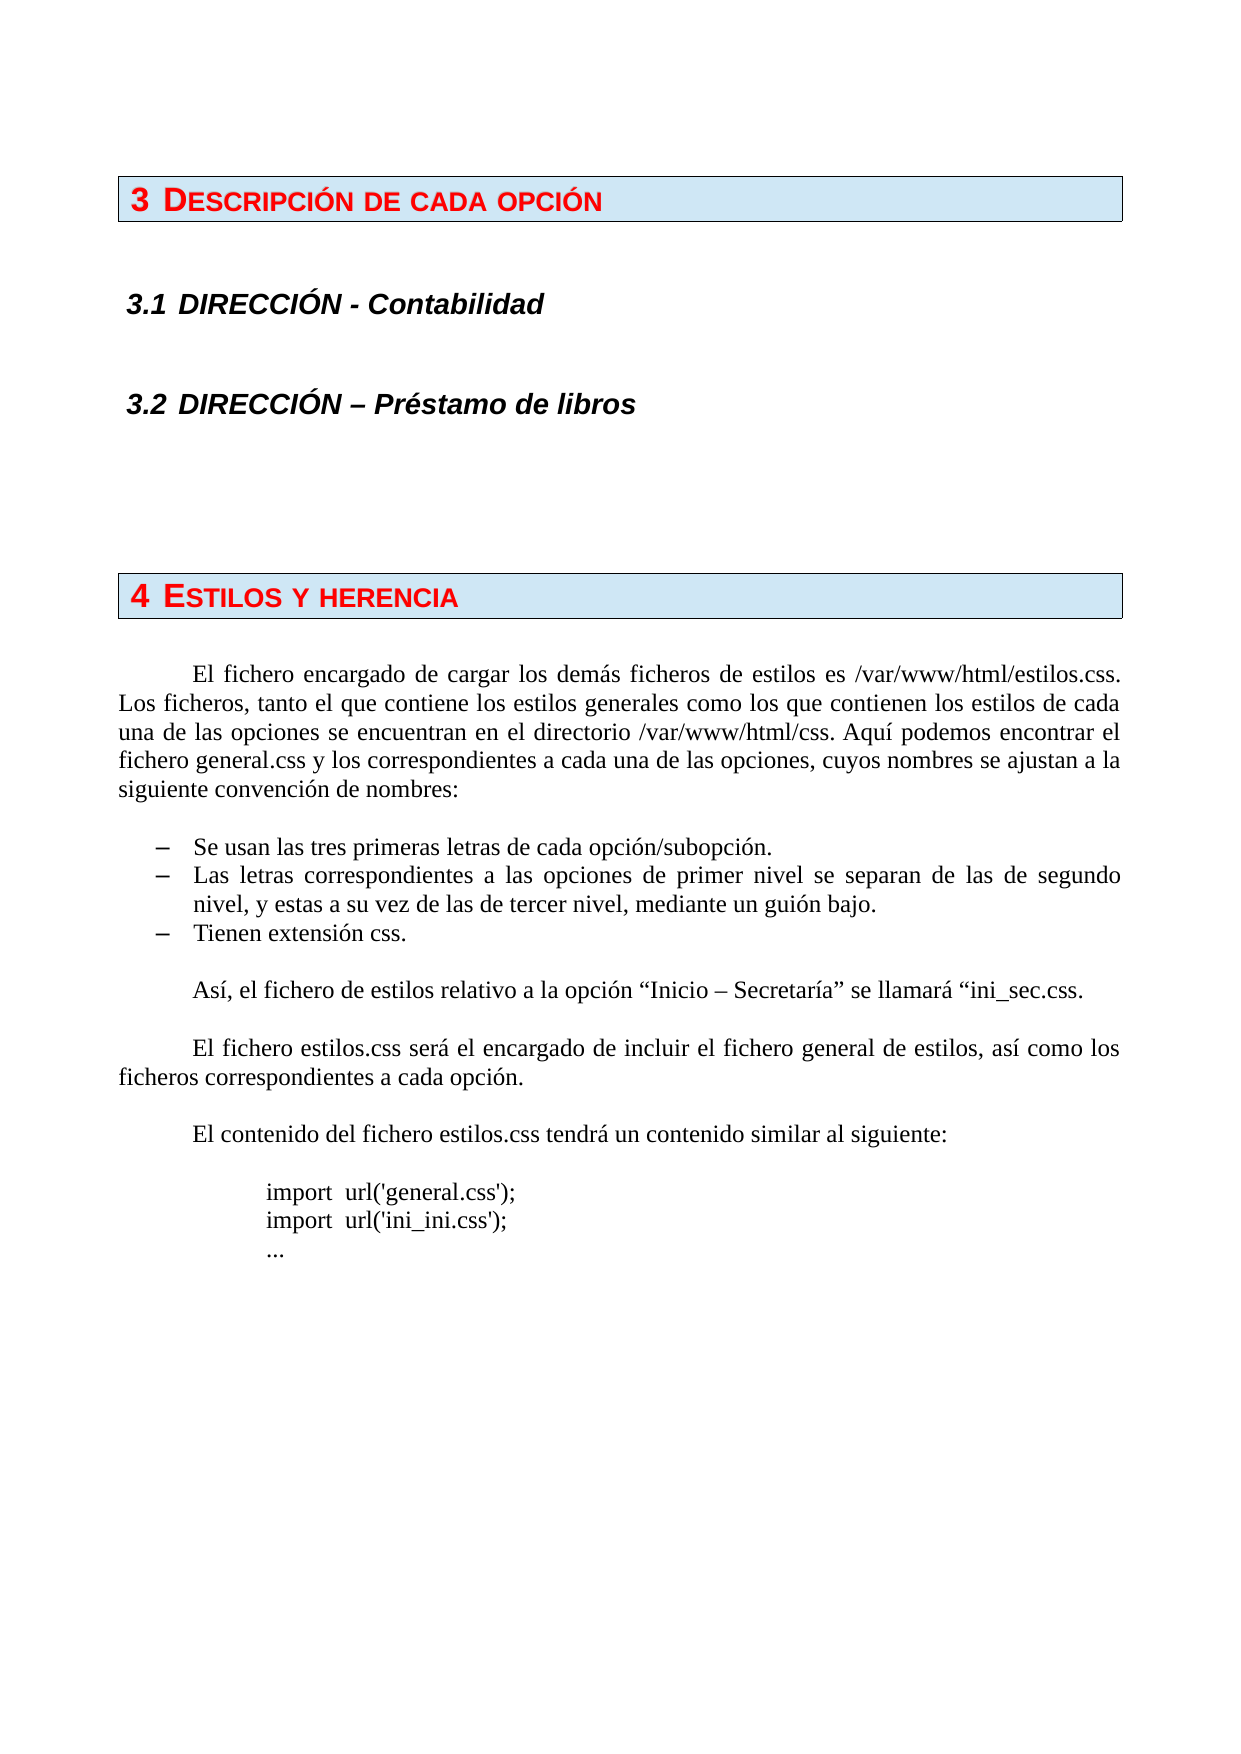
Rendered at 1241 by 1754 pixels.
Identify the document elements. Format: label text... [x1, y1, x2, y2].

list Se usan las tres primeras letras de cada opción/subopción. [156, 832, 1122, 860]
subtitle DIRECCIÓN - Contabilidad [118, 287, 1122, 321]
text El fichero encargado de cargar los demás ficheros de estilos es /var/www/html/estilos.css. Los ficheros, tanto el que contiene los estilos generales como los que contienen los estilos de cada una de las opciones se encuentran en el directorio /var/www/html/css. Aquí podemos encontrar el fichero general.css y los correspondientes a cada una de las opciones, cuyos nombres se ajustan a la siguiente convención de nombres: [118, 659, 1122, 803]
text Así, el fichero de estilos relativo a la opción “Inicio – Secretaría” se llamará “ini_sec.css. [118, 975, 1122, 1004]
text ... [118, 1234, 1122, 1263]
text El contenido del fichero estilos.css tendrá un contenido similar al siguiente: [118, 1119, 1122, 1148]
subtitle Estilos y herencia [119, 574, 1122, 618]
subtitle Descripción de cada opción [119, 177, 1122, 221]
text import url('general.css'); [118, 1177, 1122, 1205]
text import url('ini_ini.css'); [118, 1205, 1122, 1234]
list Las letras correspondientes a las opciones de primer nivel se separan de las de segundo nivel, y estas a su vez de las de tercer nivel, mediante un guión bajo. [156, 860, 1122, 918]
text El fichero estilos.css será el encargado de incluir el fichero general de estilos, así como los ficheros correspondientes a cada opción. [118, 1033, 1122, 1090]
subtitle DIRECCIÓN – Préstamo de libros [118, 387, 1122, 421]
list Tienen extensión css. [156, 918, 1122, 947]
